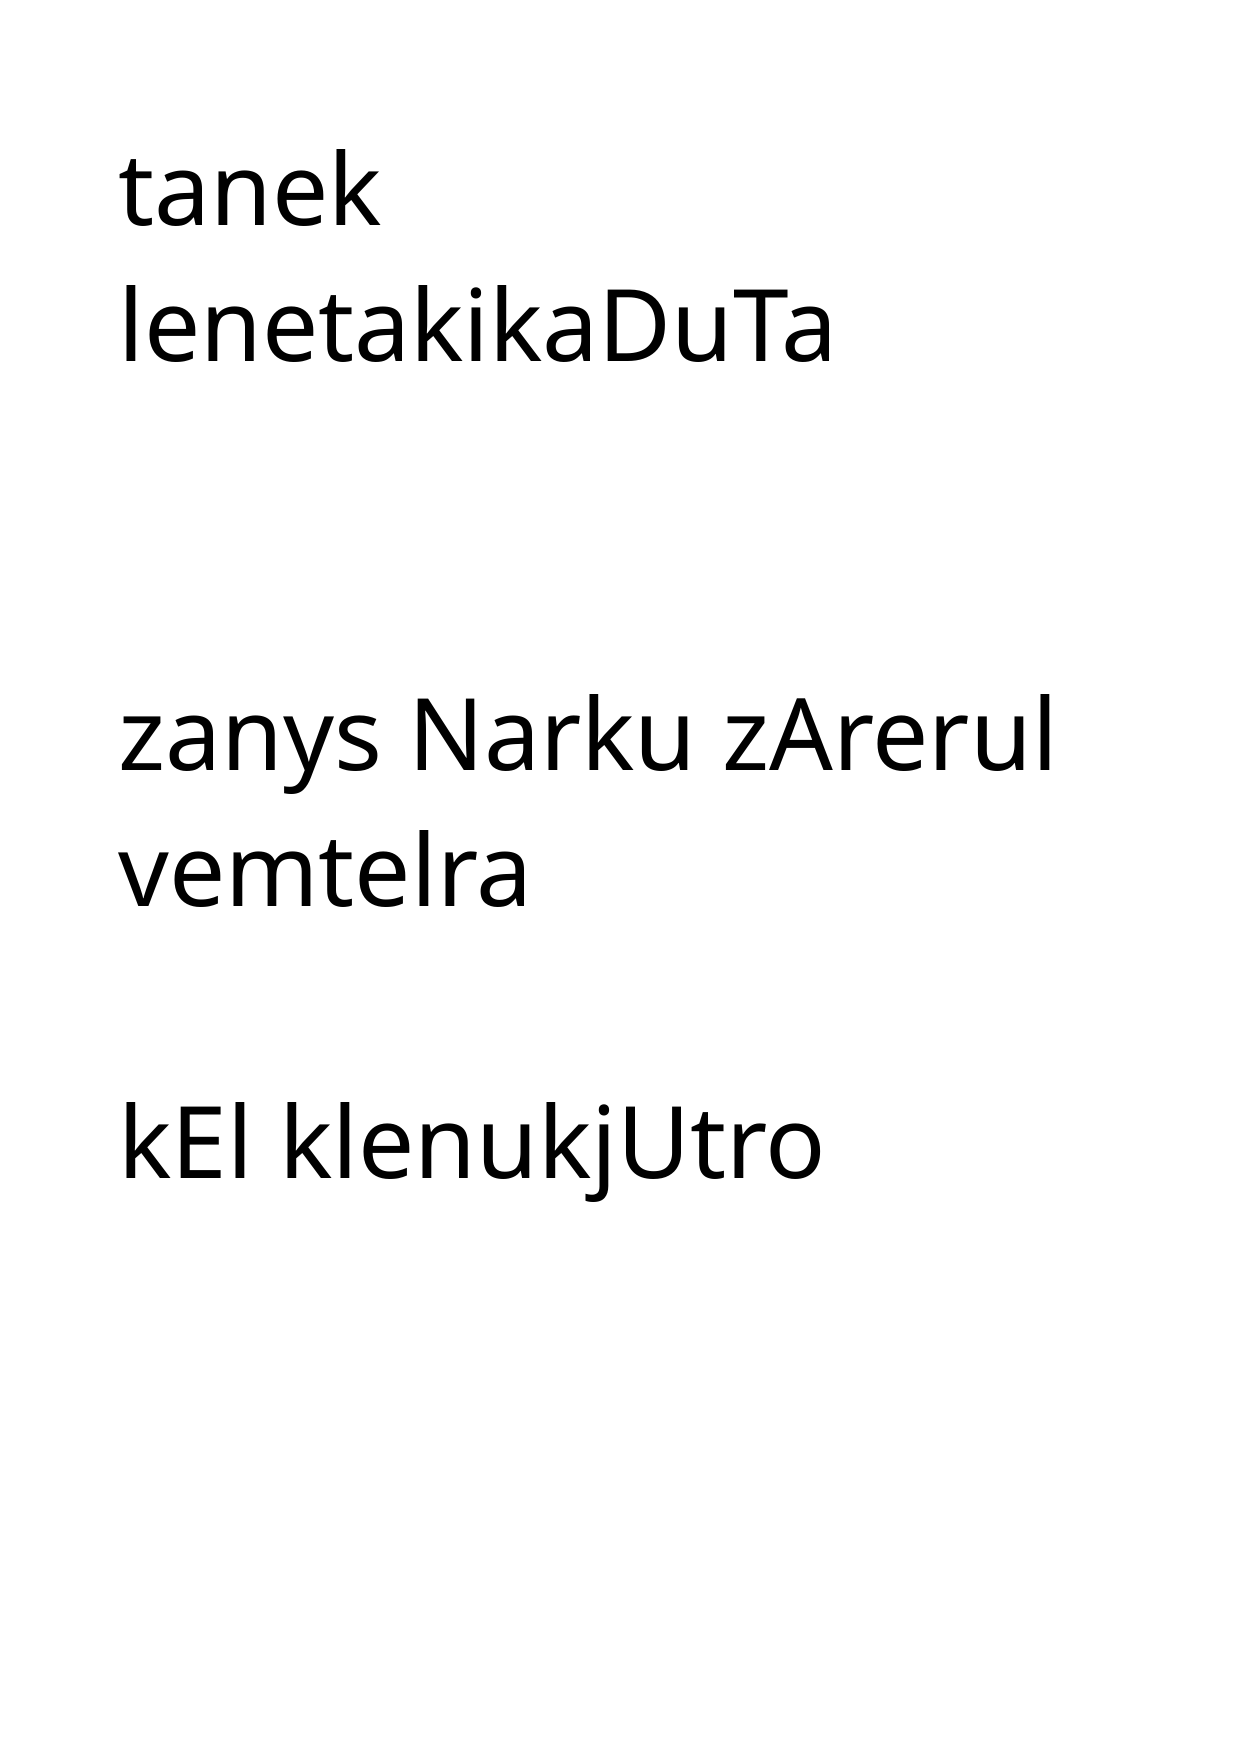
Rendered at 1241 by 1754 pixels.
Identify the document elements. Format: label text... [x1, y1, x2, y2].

text kEl klenukjUtro [118, 1072, 1122, 1208]
text zanys Narku zArerul vemtelra [118, 663, 1122, 936]
text tanek lenetakikaDuTa [118, 118, 1122, 391]
